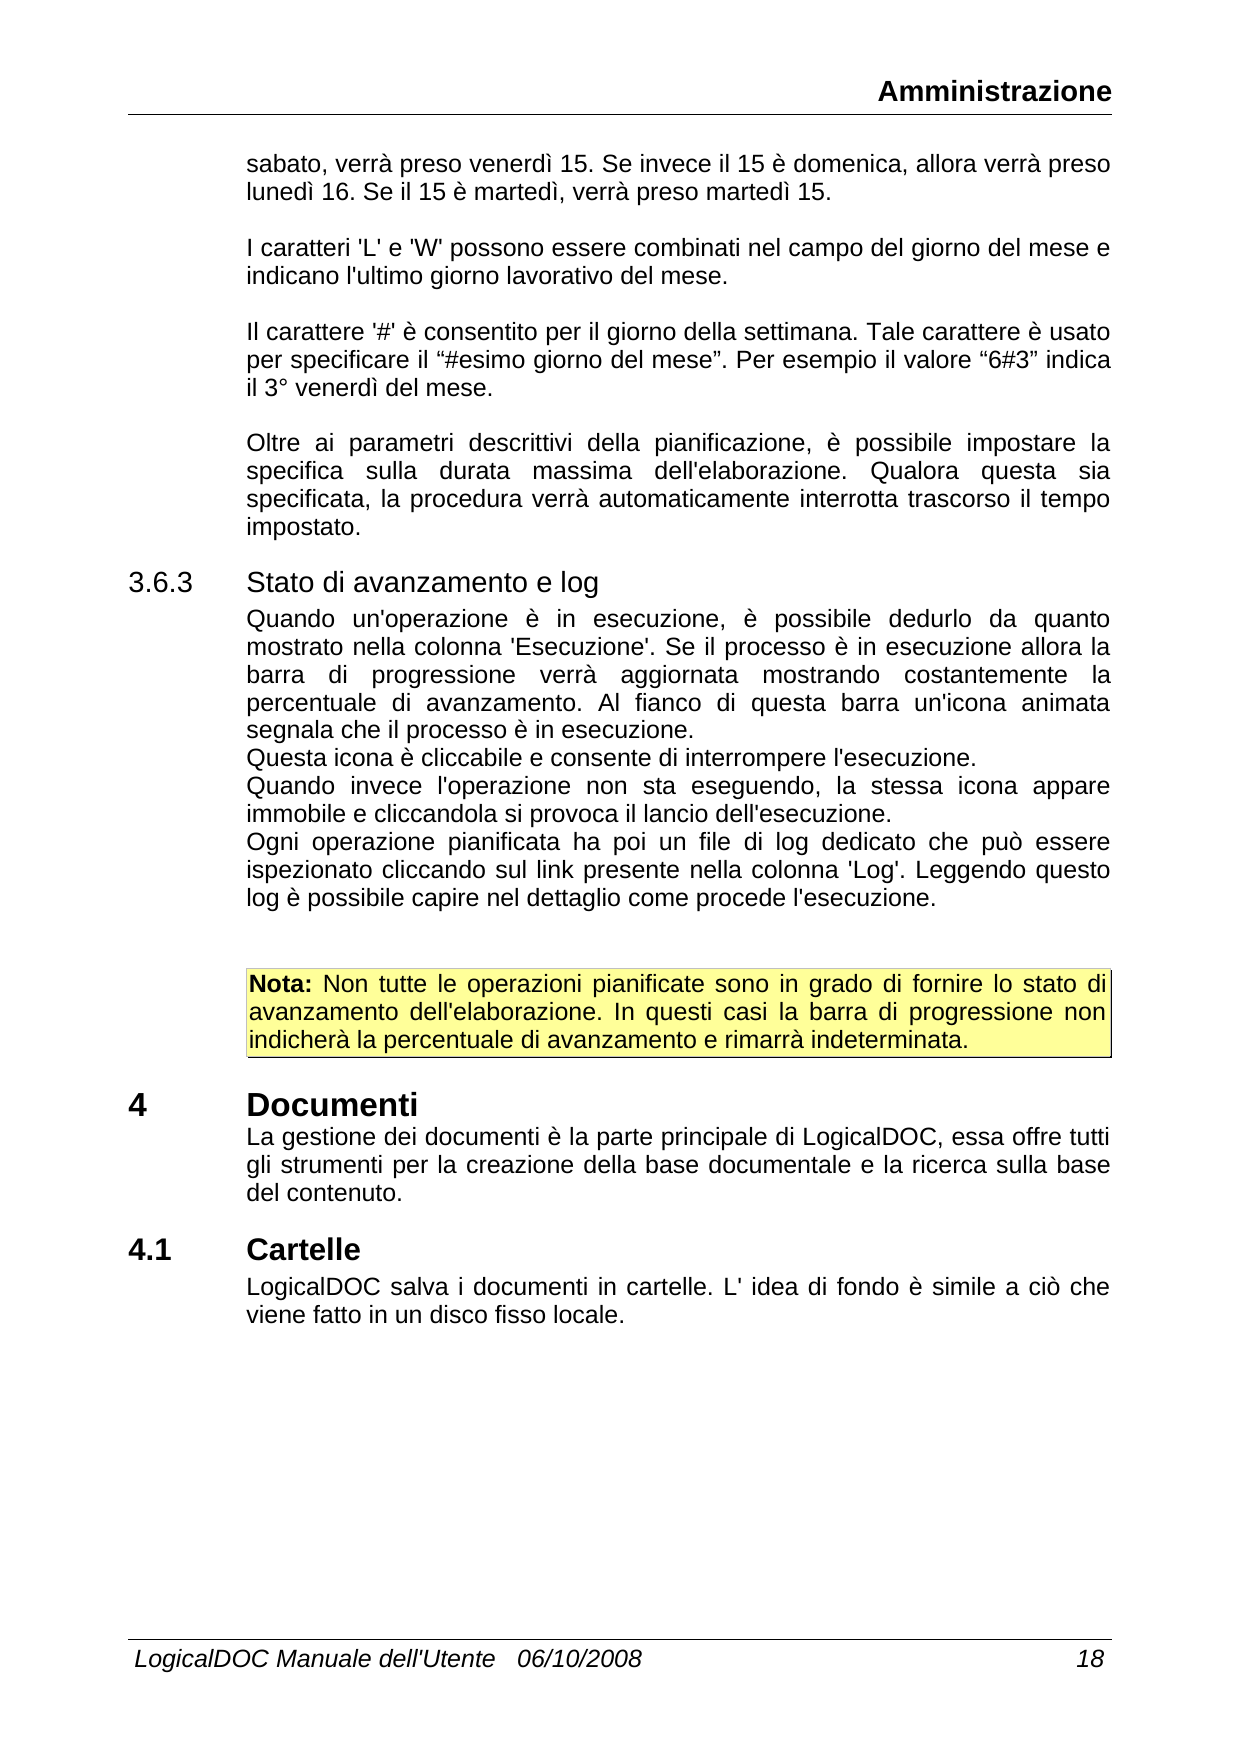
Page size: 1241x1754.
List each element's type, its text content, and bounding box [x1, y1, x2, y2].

text LogicalDOC salva i documenti in cartelle. L' idea di fondo è simile a ciò che viene fatto in un disco fisso locale. [246, 1273, 1112, 1329]
text Il carattere '#' è consentito per il giorno della settimana. Tale carattere è usato per specificare il “#esimo giorno del mese”. Per esempio il valore “6#3” indica il 3° venerdì del mese. [246, 317, 1112, 401]
subtitle Documenti [128, 1086, 1112, 1123]
text Quando un'operazione è in esecuzione, è possibile dedurlo da quanto mostrato nella colonna 'Esecuzione'. Se il processo è in esecuzione allora la barra di progressione verrà aggiornata mostrando costantemente la percentuale di avanzamento. Al fianco di questa barra un'icona animata segnala che il processo è in esecuzione. [246, 605, 1112, 744]
text Nota: Non tutte le operazioni pianificate sono in grado di fornire lo stato di avanzamento dell'elaborazione. In questi casi la barra di progressione non indicherà la percentuale di avanzamento e rimarrà indeterminata. [247, 969, 1110, 1056]
text Oltre ai parametri descrittivi della pianificazione, è possibile impostare la specifica sulla durata massima dell'elaborazione. Qualora questa sia specificata, la procedura verrà automaticamente interrotta trascorso il tempo impostato. [246, 429, 1112, 541]
text sabato, verrà preso venerdì 15. Se invece il 15 è domenica, allora verrà preso lunedì 16. Se il 15 è martedì, verrà preso martedì 15. [246, 150, 1112, 206]
text La gestione dei documenti è la parte principale di LogicalDOC, essa offre tutti gli strumenti per la creazione della base documentale e la ricerca sulla base del contenuto. [246, 1123, 1112, 1207]
text Questa icona è cliccabile e consente di interrompere l'esecuzione. [246, 744, 1112, 772]
text I caratteri 'L' e 'W' possono essere combinati nel campo del giorno del mese e indicano l'ultimo giorno lavorativo del mese. [246, 234, 1112, 289]
text Ogni operazione pianificata ha poi un file di log dedicato che può essere ispezionato cliccando sul link presente nella colonna 'Log'. Leggendo questo log è possibile capire nel dettaglio come procede l'esecuzione. [246, 828, 1112, 912]
subtitle Cartelle [128, 1232, 1112, 1267]
subtitle Stato di avanzamento e log [128, 566, 1112, 598]
text Quando invece l'operazione non sta eseguendo, la stessa icona appare immobile e cliccandola si provoca il lancio dell'esecuzione. [246, 772, 1112, 828]
